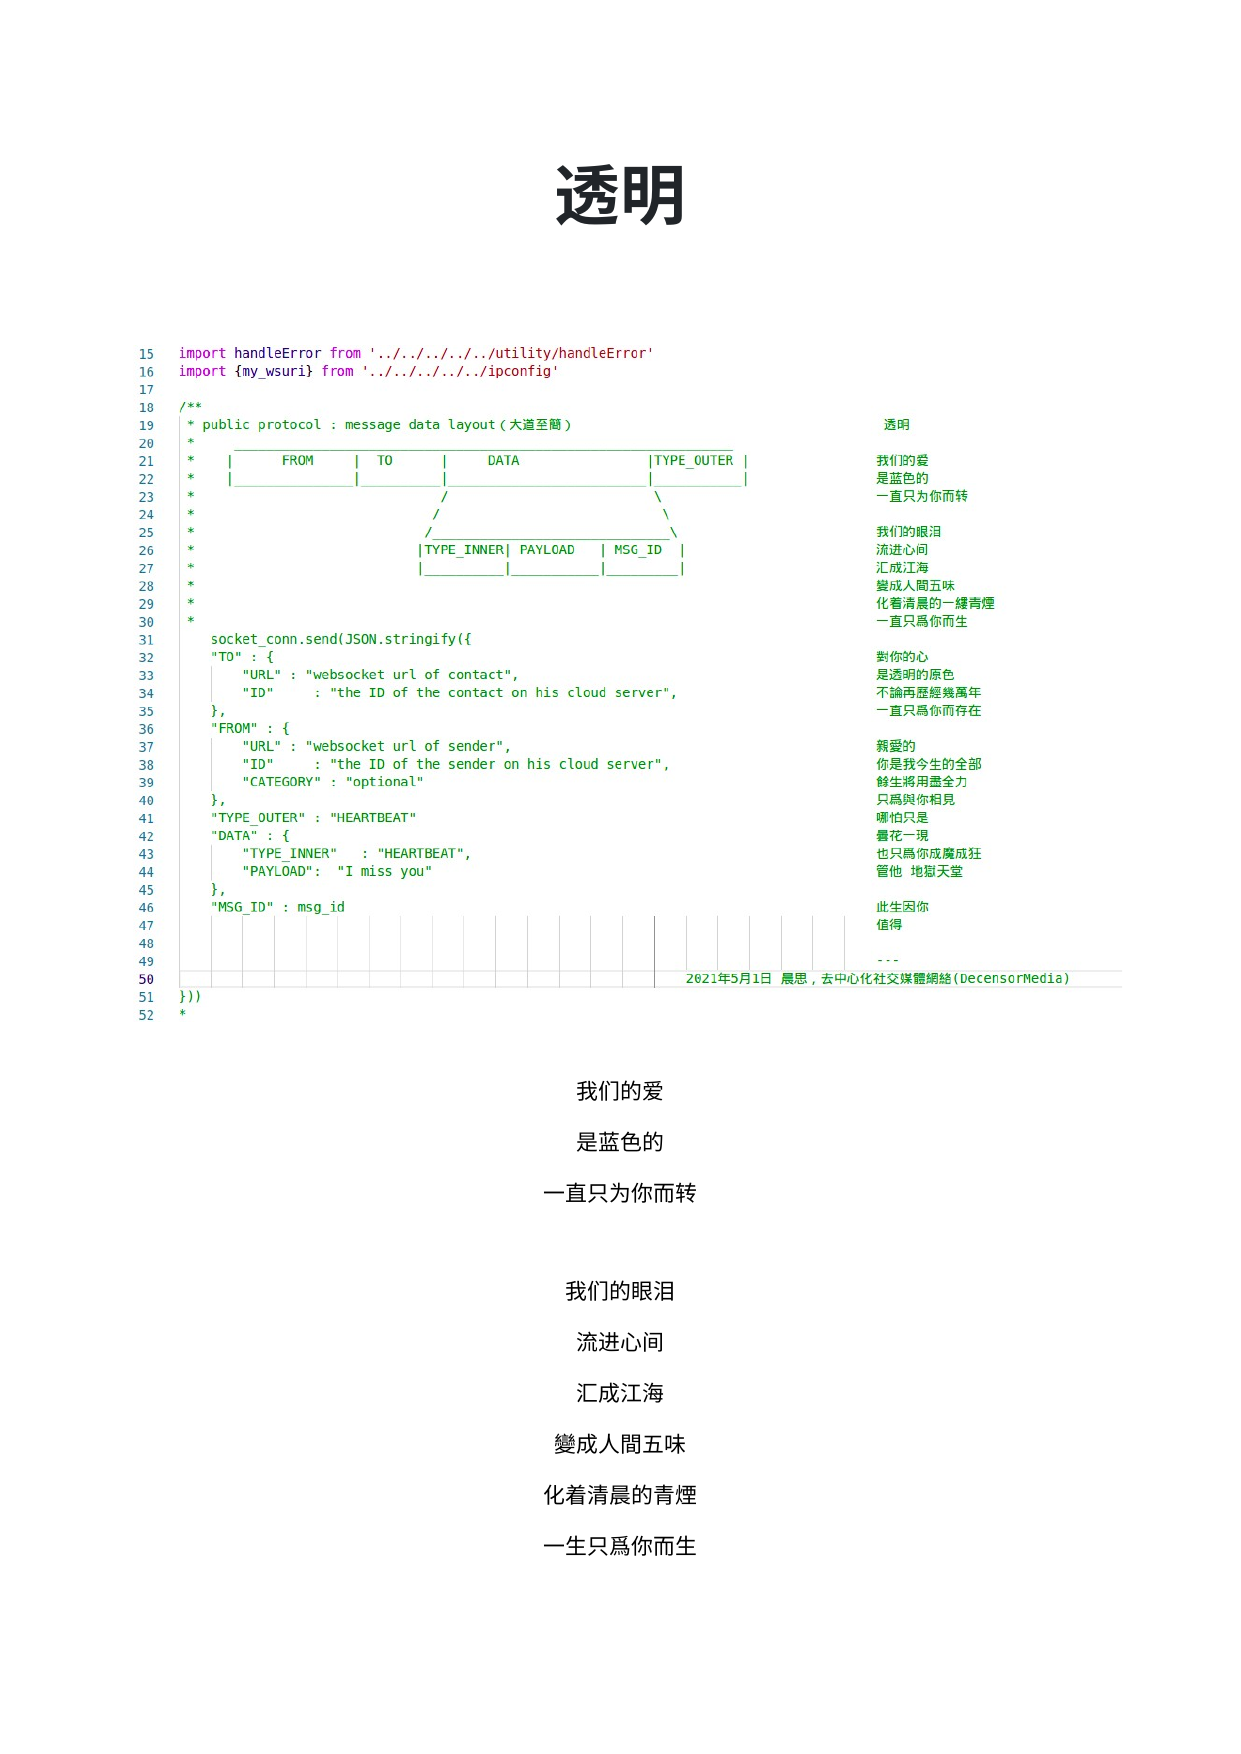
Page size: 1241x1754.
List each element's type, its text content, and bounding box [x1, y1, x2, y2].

text 我们的爱 [118, 1074, 1122, 1106]
subtitle 透明 [118, 143, 1122, 238]
text 流进心间 [118, 1325, 1122, 1357]
text 化着清晨的青煙 [118, 1478, 1122, 1510]
text 是蓝色的 [118, 1125, 1122, 1156]
text 汇成江海 [118, 1376, 1122, 1408]
text 我们的眼泪 [118, 1274, 1122, 1306]
text 一生只爲你而生 [118, 1529, 1122, 1561]
picture [118, 345, 1123, 1022]
text 變成人間五味 [118, 1427, 1122, 1459]
text 一直只为你而转 [118, 1176, 1122, 1207]
